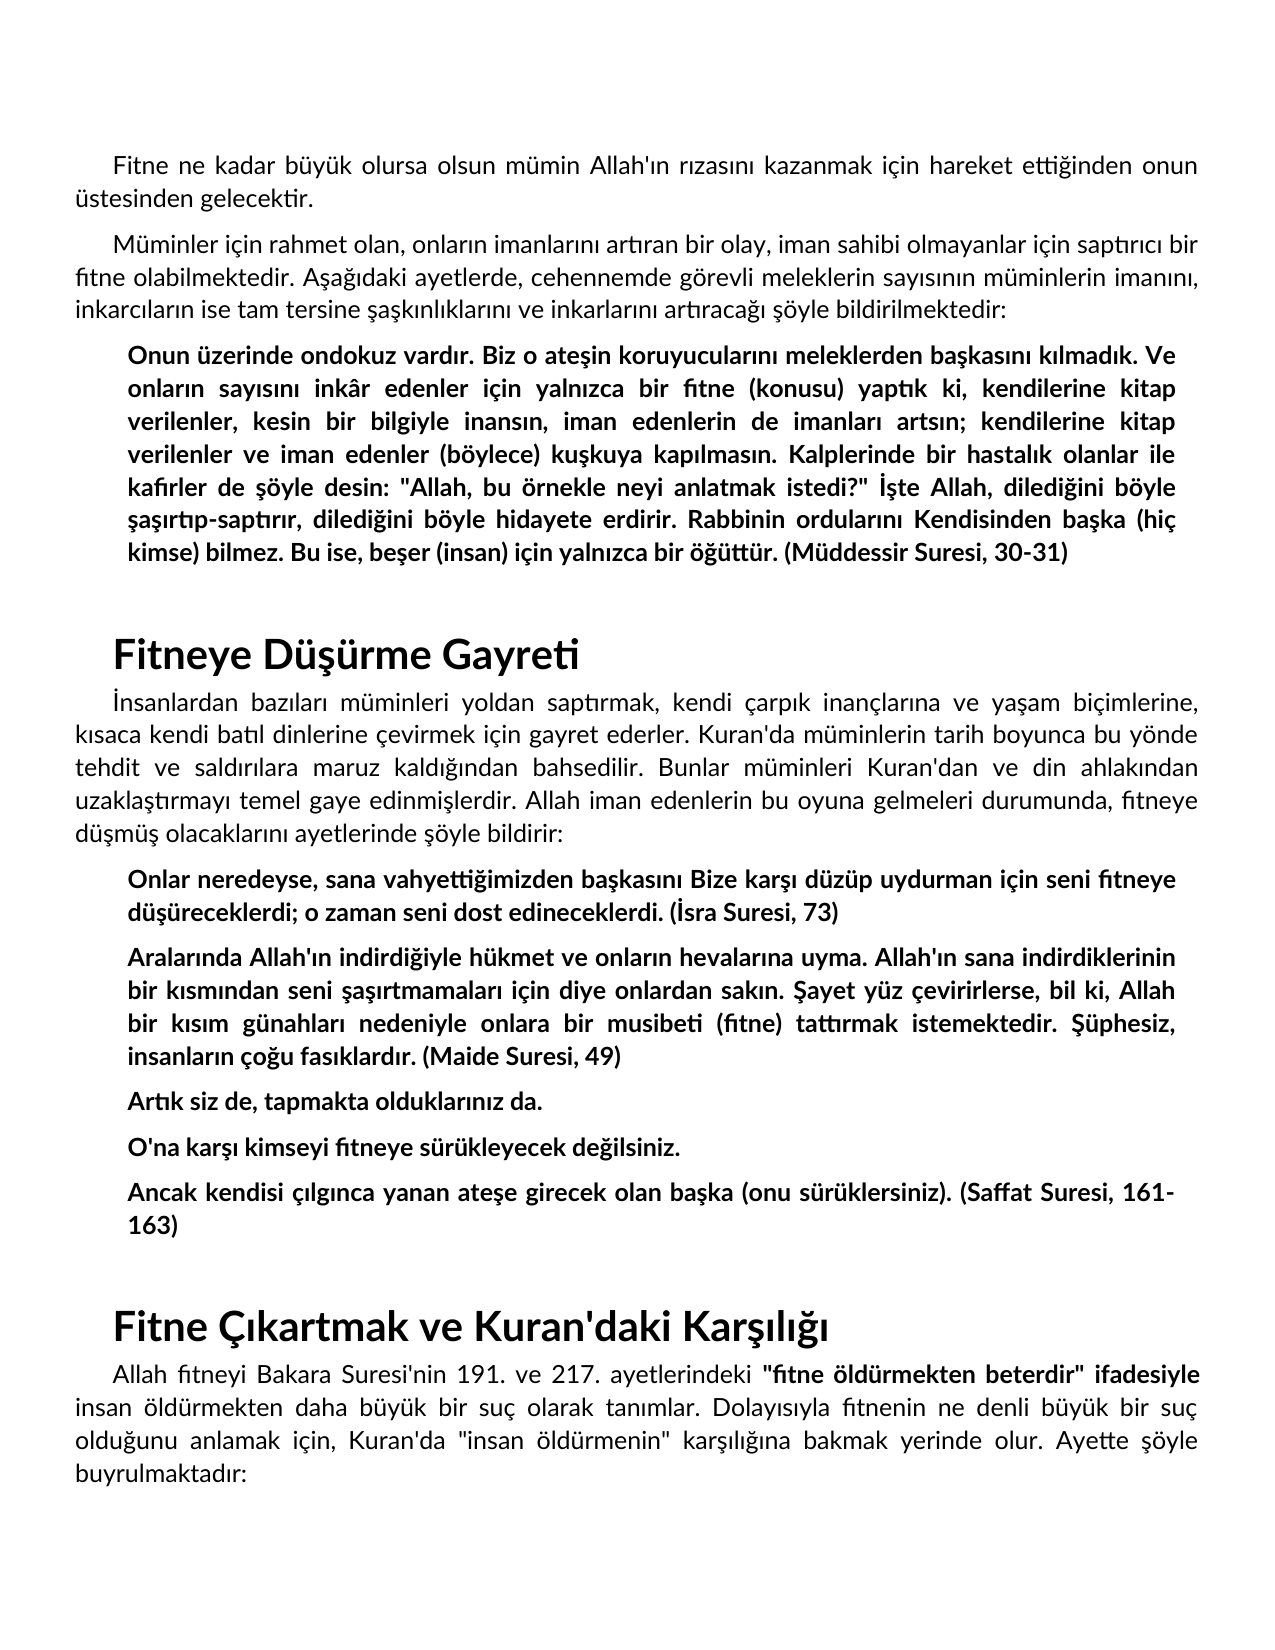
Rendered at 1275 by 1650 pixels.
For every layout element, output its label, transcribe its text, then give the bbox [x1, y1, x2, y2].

text Artık siz de, tapmakta olduklarınız da. [127, 1086, 1177, 1116]
text Fitne ne kadar büyük olursa olsun mümin Allah'ın rızasını kazanmak için hareket ettiğinden onun üstesinden gelecektir. [75, 150, 1200, 213]
text Ancak kendisi çılgınca yanan ateşe girecek olan başka (onu sürüklersiniz). (Saffat Suresi, 161-163) [127, 1177, 1177, 1239]
text Allah fitneyi Bakara Suresi'nin 191. ve 217. ayetlerindeki "fitne öldürmekten beterdir" ifadesiyle insan öldürmekten daha büyük bir suç olarak tanımlar. Dolayısıyla fitnenin ne denli büyük bir suç olduğunu anlamak için, Kuran'da "insan öldürmenin" karşılığına bakmak yerinde olur. Ayette şöyle buyrulmaktadır: [75, 1359, 1200, 1487]
subtitle Fitne Çıkartmak ve Kuran'daki Karşılığı [112, 1300, 1200, 1350]
text Onlar neredeyse, sana vahyettiğimizden başkasını Bize karşı düzüp uydurman için seni fitneye düşüreceklerdi; o zaman seni dost edineceklerdi. (İsra Suresi, 73) [127, 863, 1177, 926]
subtitle Fitneye Düşürme Gayreti [112, 628, 1200, 678]
text Onun üzerinde ondokuz vardır. Biz o ateşin koruyucularını meleklerden başkasını kılmadık. Ve onların sayısını inkâr edenler için yalnızca bir fitne (konusu) yaptık ki, kendilerine kitap verilenler, kesin bir bilgiyle inansın, iman edenlerin de imanları artsın; kendilerine kitap verilenler ve iman edenler (böylece) kuşkuya kapılmasın. Kalplerinde bir hastalık olanlar ile kafirler de şöyle desin: "Allah, bu örnekle neyi anlatmak istedi?" İşte Allah, dilediğini böyle şaşırtıp-saptırır, dilediğini böyle hidayete erdirir. Rabbinin ordularını Kendisinden başka (hiç kimse) bilmez. Bu ise, beşer (insan) için yalnızca bir öğüttür. (Müddessir Suresi, 30-31) [127, 339, 1177, 567]
text O'na karşı kimseyi fitneye sürükleyecek değilsiniz. [127, 1131, 1177, 1161]
text Aralarında Allah'ın indirdiğiyle hükmet ve onların hevalarına uyma. Allah'ın sana indirdiklerinin bir kısmından seni şaşırtmamaları için diye onlardan sakın. Şayet yüz çevirirlerse, bil ki, Allah bir kısım günahları nedeniyle onlara bir musibeti (fitne) tattırmak istemektedir. Şüphesiz, insanların çoğu fasıklardır. (Maide Suresi, 49) [127, 942, 1177, 1070]
text İnsanlardan bazıları müminleri yoldan saptırmak, kendi çarpık inançlarına ve yaşam biçimlerine, kısaca kendi batıl dinlerine çevirmek için gayret ederler. Kuran'da müminlerin tarih boyunca bu yönde tehdit ve saldırılara maruz kaldığından bahsedilir. Bunlar müminleri Kuran'dan ve din ahlakından uzaklaştırmayı temel gaye edinmişlerdir. Allah iman edenlerin bu oyuna gelmeleri durumunda, fitneye düşmüş olacaklarını ayetlerinde şöyle bildirir: [75, 686, 1200, 848]
text Müminler için rahmet olan, onların imanlarını artıran bir olay, iman sahibi olmayanlar için saptırıcı bir fitne olabilmektedir. Aşağıdaki ayetlerde, cehennemde görevli meleklerin sayısının müminlerin imanını, inkarcıların ise tam tersine şaşkınlıklarını ve inkarlarını artıracağı şöyle bildirilmektedir: [75, 228, 1200, 324]
